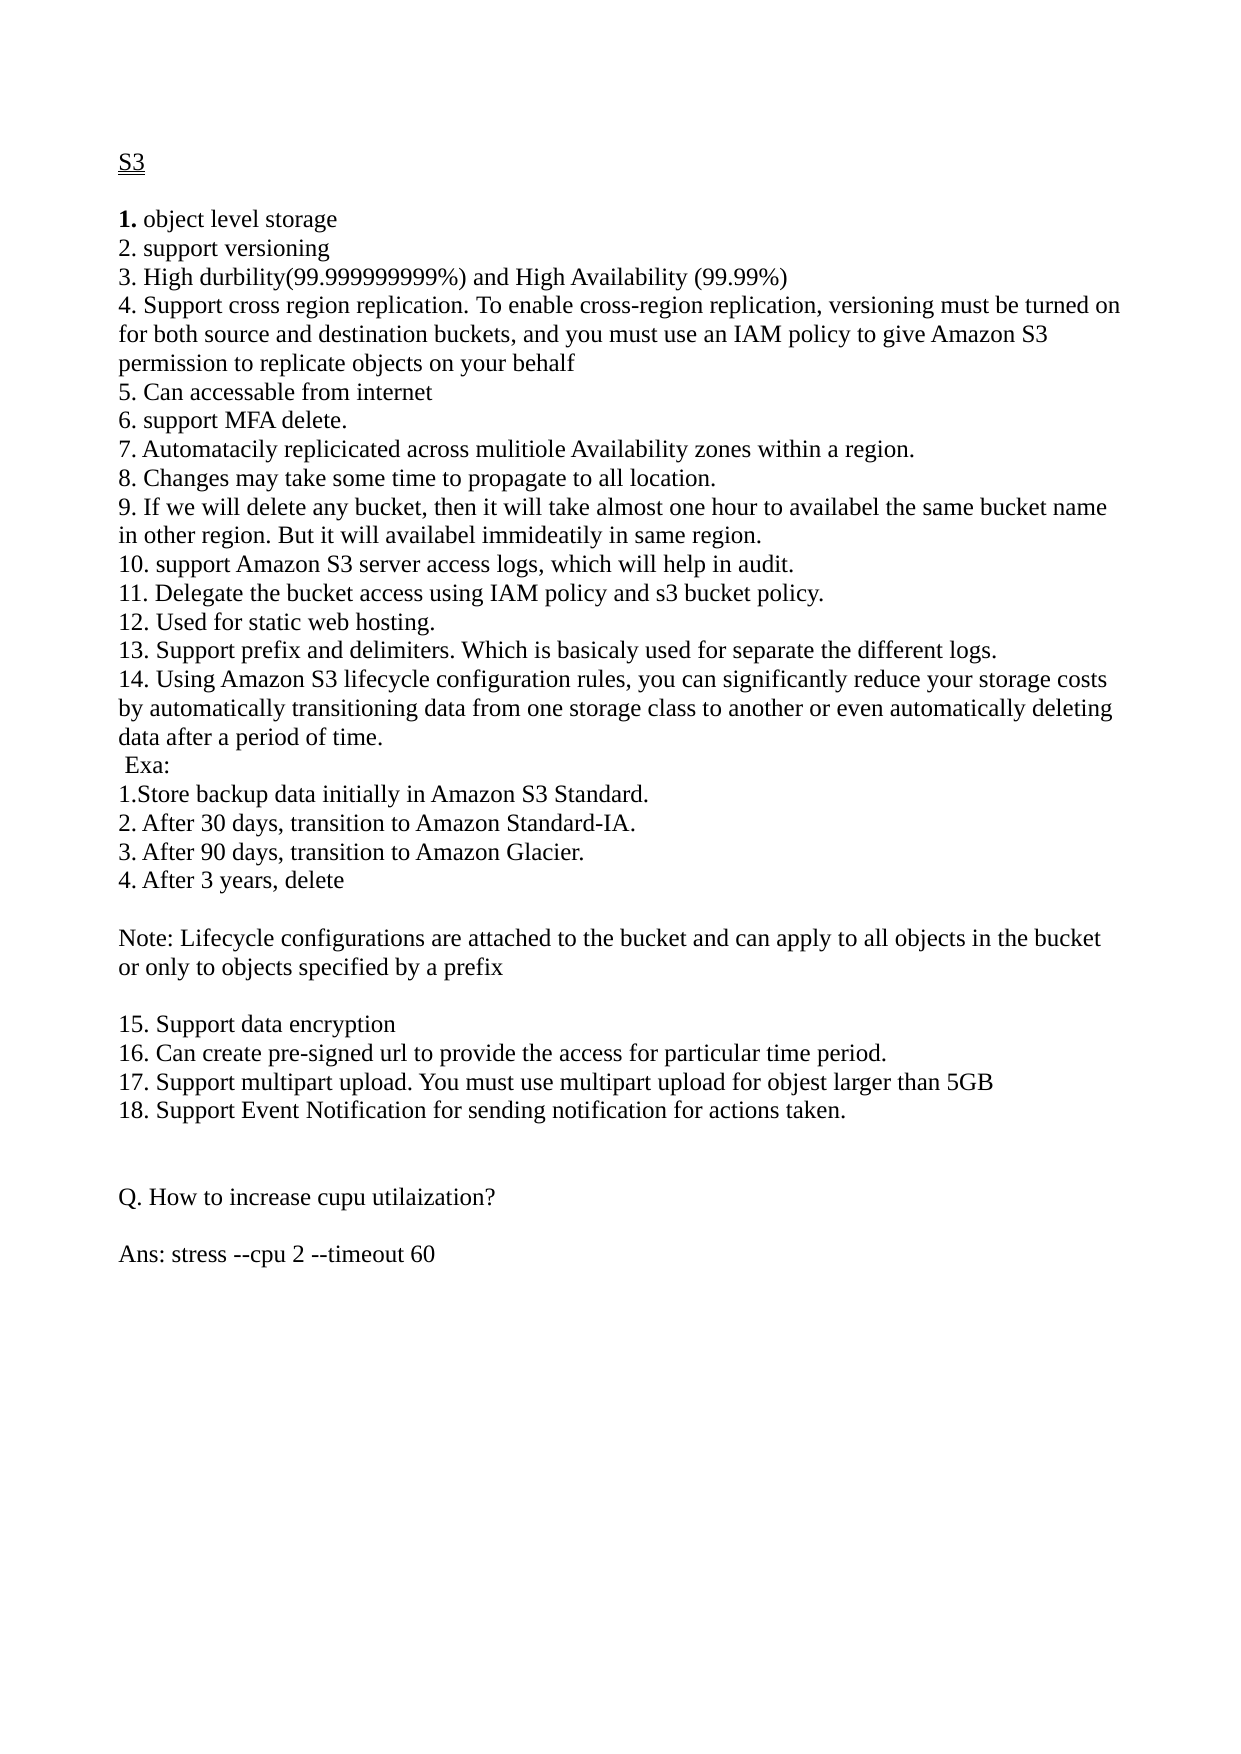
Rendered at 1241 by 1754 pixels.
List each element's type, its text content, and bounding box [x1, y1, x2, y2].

text 13. Support prefix and delimiters. Which is basicaly used for separate the different logs. [118, 636, 1122, 664]
text 6. support MFA delete. [118, 406, 1122, 434]
text 7. Automatacily replicicated across mulitiole Availability zones within a region. [118, 434, 1122, 463]
text 11. Delegate the bucket access using IAM policy and s3 bucket policy. [118, 578, 1122, 607]
text S3 [118, 147, 1122, 176]
text 3. High durbility(99.999999999%) and High Availability (99.99%) [118, 262, 1122, 291]
text 2. After 30 days, transition to Amazon Standard-IA. [118, 808, 1122, 837]
text 1. object level storage [118, 204, 1122, 233]
text 15. Support data encryption [118, 1009, 1122, 1038]
text 4. After 3 years, delete [118, 866, 1122, 894]
text 18. Support Event Notification for sending notification for actions taken. [118, 1096, 1122, 1124]
text Ans: stress --cpu 2 --timeout 60 [118, 1239, 1122, 1268]
text 9. If we will delete any bucket, then it will take almost one hour to availabel the same bucket name in other region. But it will availabel immideatily in same region. [118, 492, 1122, 549]
text Note: Lifecycle configurations are attached to the bucket and can apply to all objects in the bucket or only to objects specified by a prefix [118, 923, 1122, 981]
text 12. Used for static web hosting. [118, 607, 1122, 636]
text 16. Can create pre-signed url to provide the access for particular time period. [118, 1038, 1122, 1067]
text 8. Changes may take some time to propagate to all location. [118, 463, 1122, 492]
text 1.Store backup data initially in Amazon S3 Standard. [118, 779, 1122, 808]
text 10. support Amazon S3 server access logs, which will help in audit. [118, 549, 1122, 578]
text Exa: [118, 751, 1122, 779]
text Q. How to increase cupu utilaization? [118, 1182, 1122, 1211]
text 2. support versioning [118, 233, 1122, 262]
text 5. Can accessable from internet [118, 377, 1122, 406]
text 17. Support multipart upload. You must use multipart upload for objest larger than 5GB [118, 1067, 1122, 1096]
text 14. Using Amazon S3 lifecycle configuration rules, you can significantly reduce your storage costs by automatically transitioning data from one storage class to another or even automatically deleting data after a period of time. [118, 664, 1122, 751]
text 3. After 90 days, transition to Amazon Glacier. [118, 837, 1122, 866]
text 4. Support cross region replication. To enable cross-region replication, versioning must be turned on for both source and destination buckets, and you must use an IAM policy to give Amazon S3 permission to replicate objects on your behalf [118, 291, 1122, 377]
